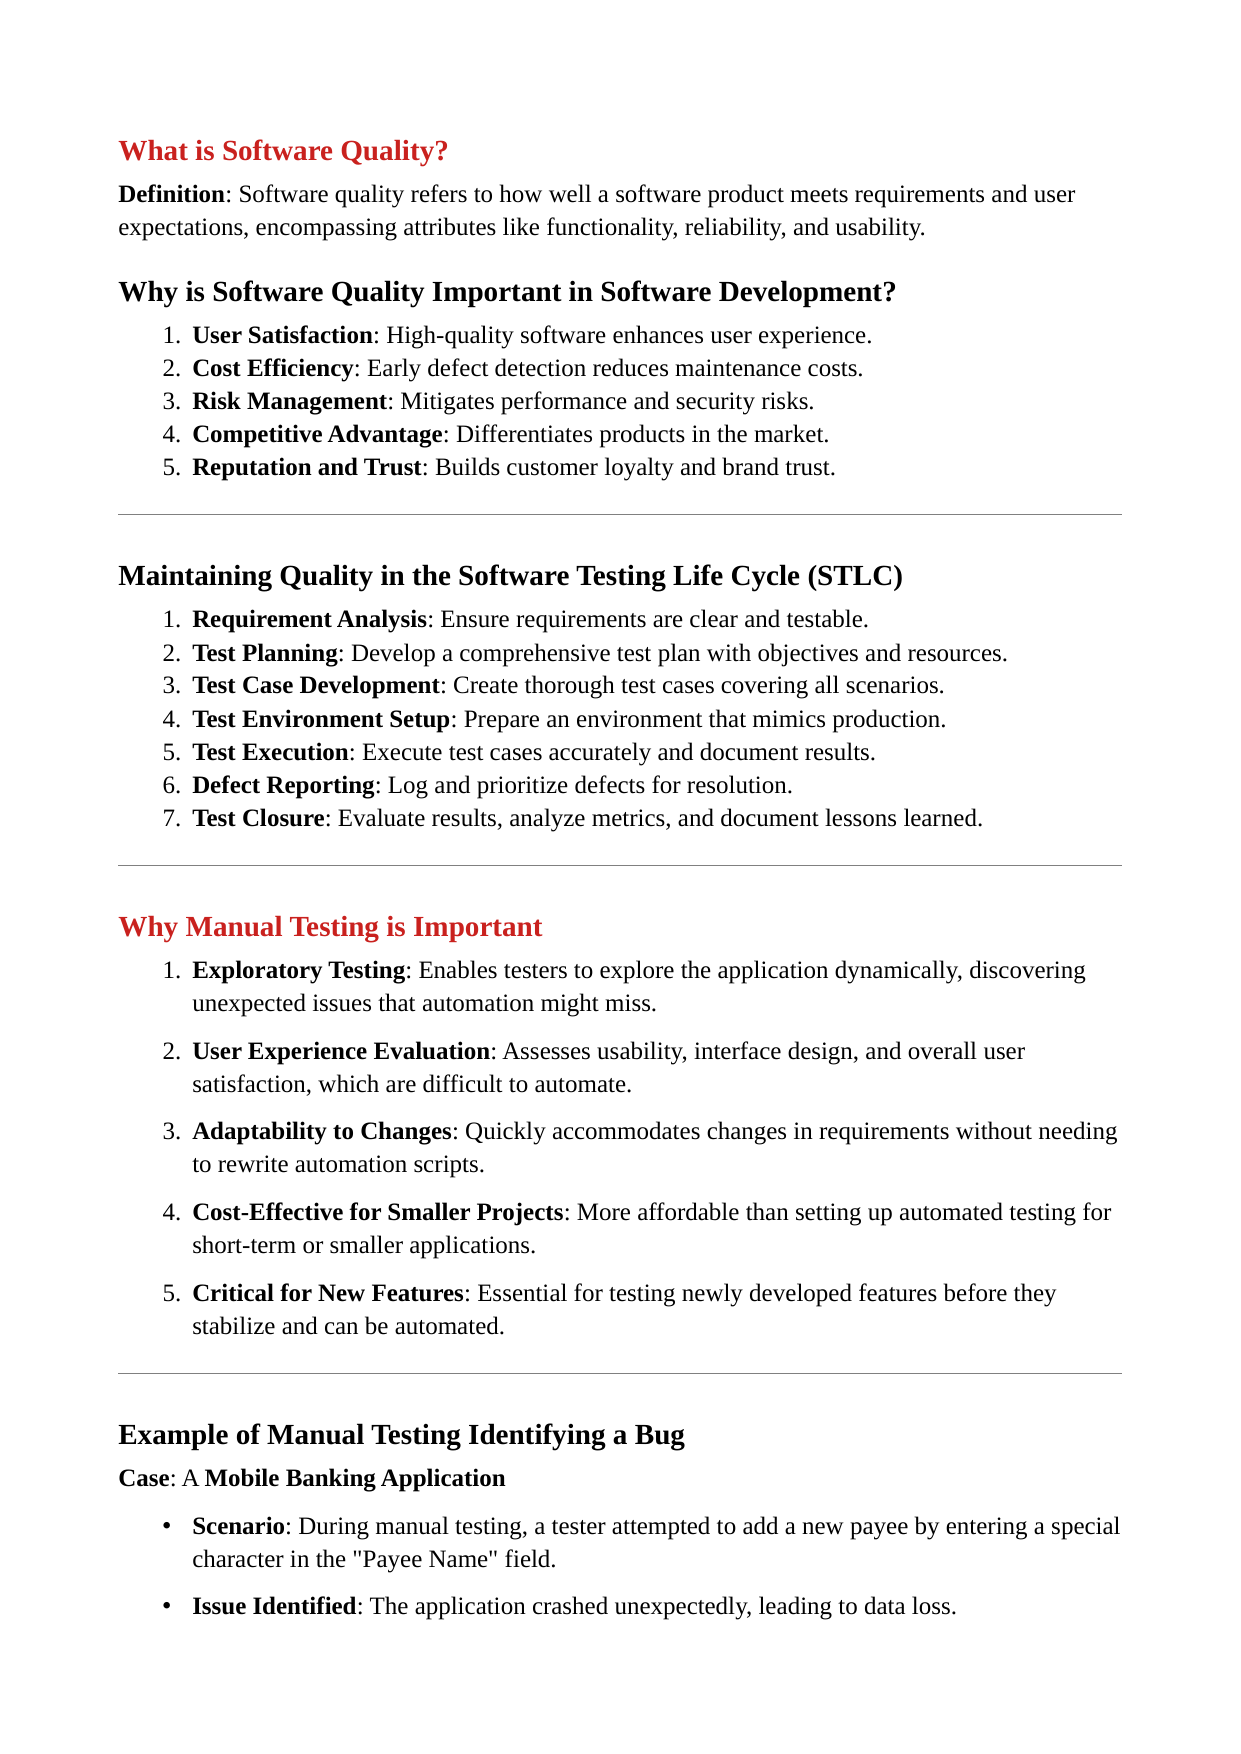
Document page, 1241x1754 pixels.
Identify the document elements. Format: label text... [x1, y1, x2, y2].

list Defect Reporting: Log and prioritize defects for resolution. [162, 770, 1122, 798]
subtitle Example of Manual Testing Identifying a Bug [118, 1417, 1122, 1451]
list Test Execution: Execute test cases accurately and document results. [162, 737, 1122, 765]
list Test Closure: Evaluate results, analyze metrics, and document lessons learned. [162, 803, 1122, 831]
list Exploratory Testing: Enables testers to explore the application dynamically, discovering unexpected issues that automation might miss. [162, 955, 1122, 1017]
text Definition: Software quality refers to how well a software product meets requirements and user expectations, encompassing attributes like functionality, reliability, and usability. [118, 179, 1122, 241]
list Cost Efficiency: Early defect detection reduces maintenance costs. [162, 353, 1122, 382]
list Test Case Development: Create thorough test cases covering all scenarios. [162, 671, 1122, 699]
subtitle Why is Software Quality Important in Software Development? [118, 274, 1122, 307]
subtitle Why Manual Testing is Important [118, 909, 1122, 943]
list Cost-Effective for Smaller Projects: More affordable than setting up automated testing for short-term or smaller applications. [162, 1197, 1122, 1259]
list Adaptability to Changes: Quickly accommodates changes in requirements without needing to rewrite automation scripts. [162, 1116, 1122, 1178]
subtitle Maintaining Quality in the Software Testing Life Cycle (STLC) [118, 558, 1122, 592]
list Risk Management: Mitigates performance and security risks. [162, 386, 1122, 415]
list Issue Identified: The application crashed unexpectedly, leading to data loss. [162, 1591, 1122, 1620]
text Case: A Mobile Banking Application [118, 1463, 1122, 1492]
list User Experience Evaluation: Assesses usability, interface design, and overall user satisfaction, which are difficult to automate. [162, 1036, 1122, 1098]
list Reputation and Trust: Builds customer loyalty and brand trust. [162, 452, 1122, 481]
list Competitive Advantage: Differentiates products in the market. [162, 419, 1122, 448]
list User Satisfaction: High-quality software enhances user experience. [162, 320, 1122, 349]
list Scenario: During manual testing, a tester attempted to add a new payee by entering a special character in the "Payee Name" field. [162, 1511, 1122, 1573]
subtitle What is Software Quality? [118, 133, 1122, 166]
list Test Planning: Develop a comprehensive test plan with objectives and resources. [162, 638, 1122, 666]
list Critical for New Features: Essential for testing newly developed features before they stabilize and can be automated. [162, 1278, 1122, 1339]
list Test Environment Setup: Prepare an environment that mimics production. [162, 704, 1122, 732]
list Requirement Analysis: Ensure requirements are clear and testable. [162, 604, 1122, 633]
